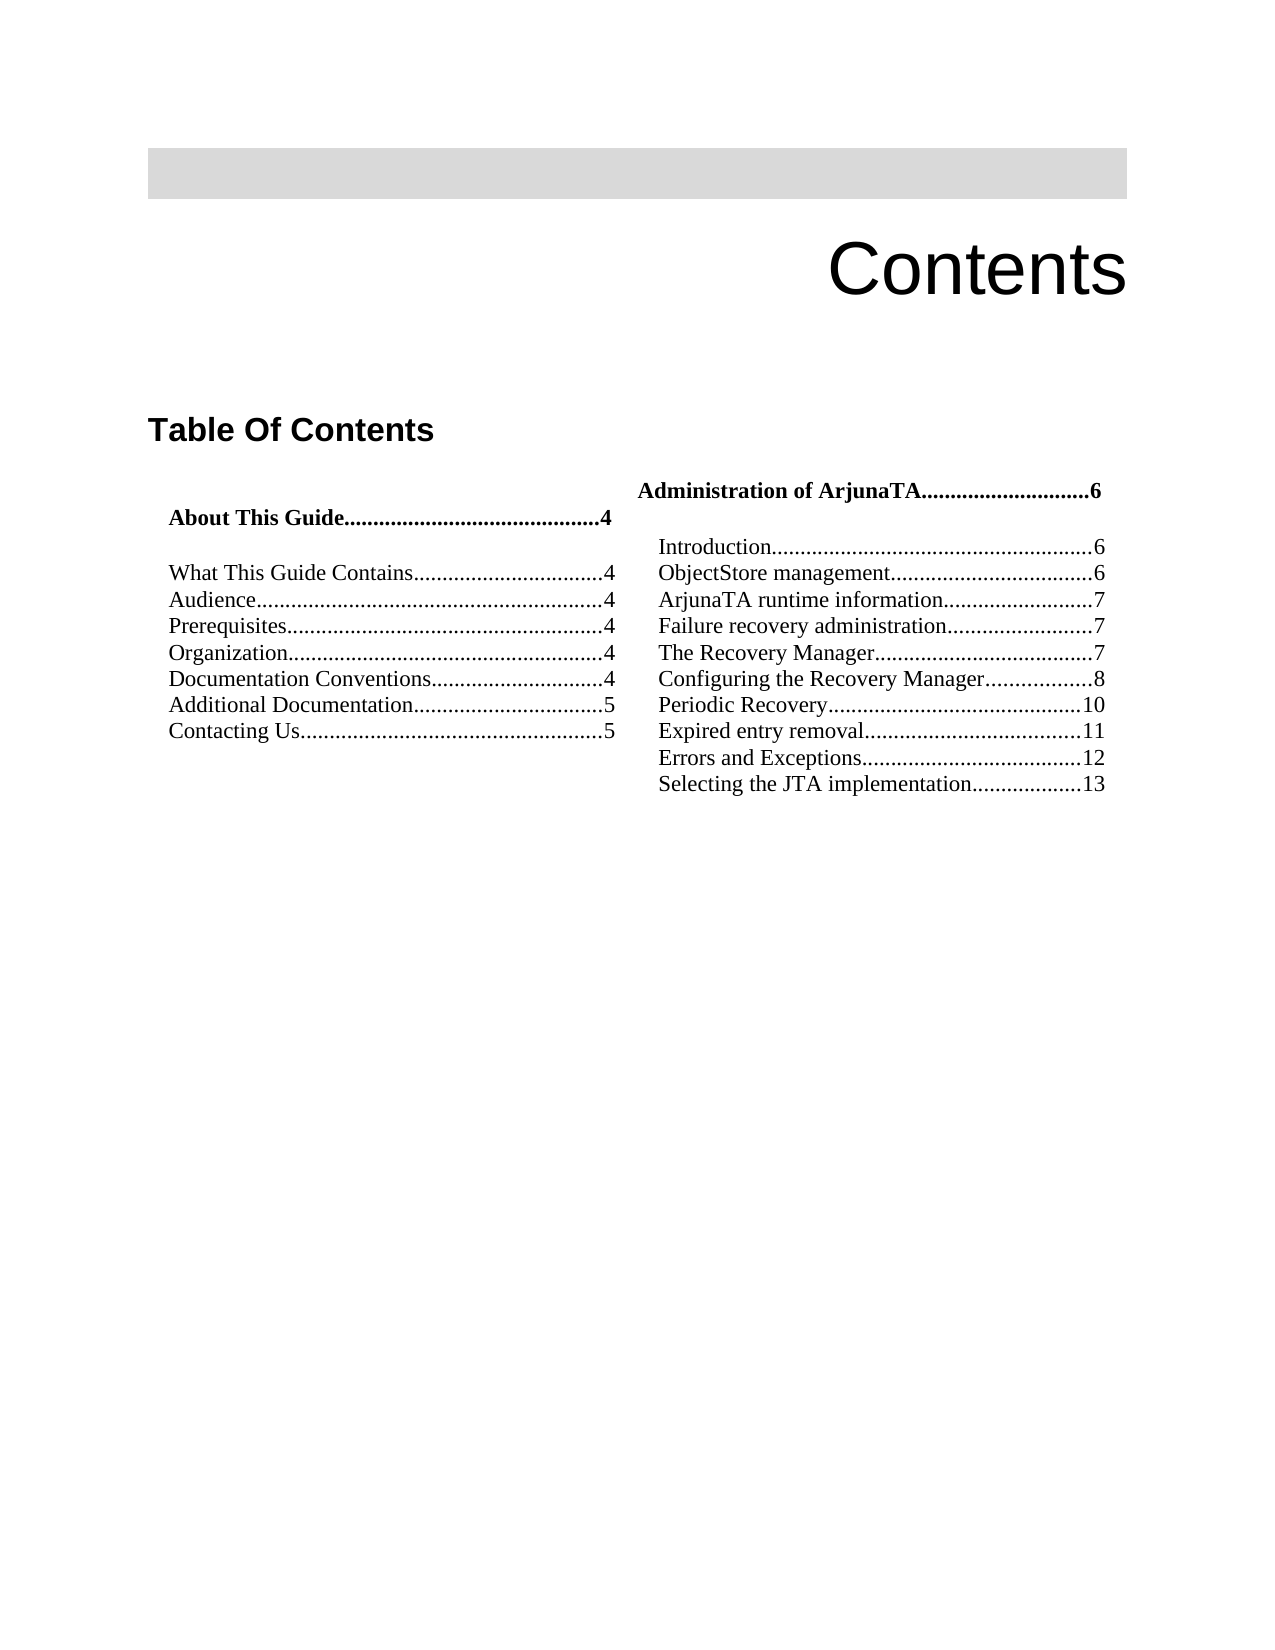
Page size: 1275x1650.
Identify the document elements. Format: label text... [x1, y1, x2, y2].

text Organization 4 [168, 638, 615, 665]
text Selecting the JTA implementation 13 [658, 770, 1105, 797]
text Contacting Us 5 [168, 718, 615, 744]
title Contents [263, 224, 1127, 310]
text Periodic Recovery 10 [658, 691, 1105, 718]
text Audience 4 [168, 586, 615, 612]
text ObjectStore management 6 [658, 559, 1105, 586]
text Expired entry removal 11 [658, 718, 1105, 744]
text What This Guide Contains 4 [168, 559, 615, 586]
text Documentation Conventions 4 [168, 665, 615, 691]
text Errors and Exceptions 12 [658, 744, 1105, 770]
text About This Guide 4 [148, 478, 637, 530]
text Configuring the Recovery Manager 8 [658, 665, 1105, 691]
text The Recovery Manager 7 [658, 638, 1105, 665]
subtitle Table Of Contents [148, 410, 1127, 448]
text Administration of ArjunaTA 6 [637, 478, 1127, 504]
text Introduction 6 [658, 533, 1105, 559]
text Failure recovery administration 7 [658, 612, 1105, 638]
text Prerequisites 4 [168, 612, 615, 638]
text Additional Documentation 5 [168, 691, 615, 718]
text ArjunaTA runtime information 7 [658, 586, 1105, 612]
